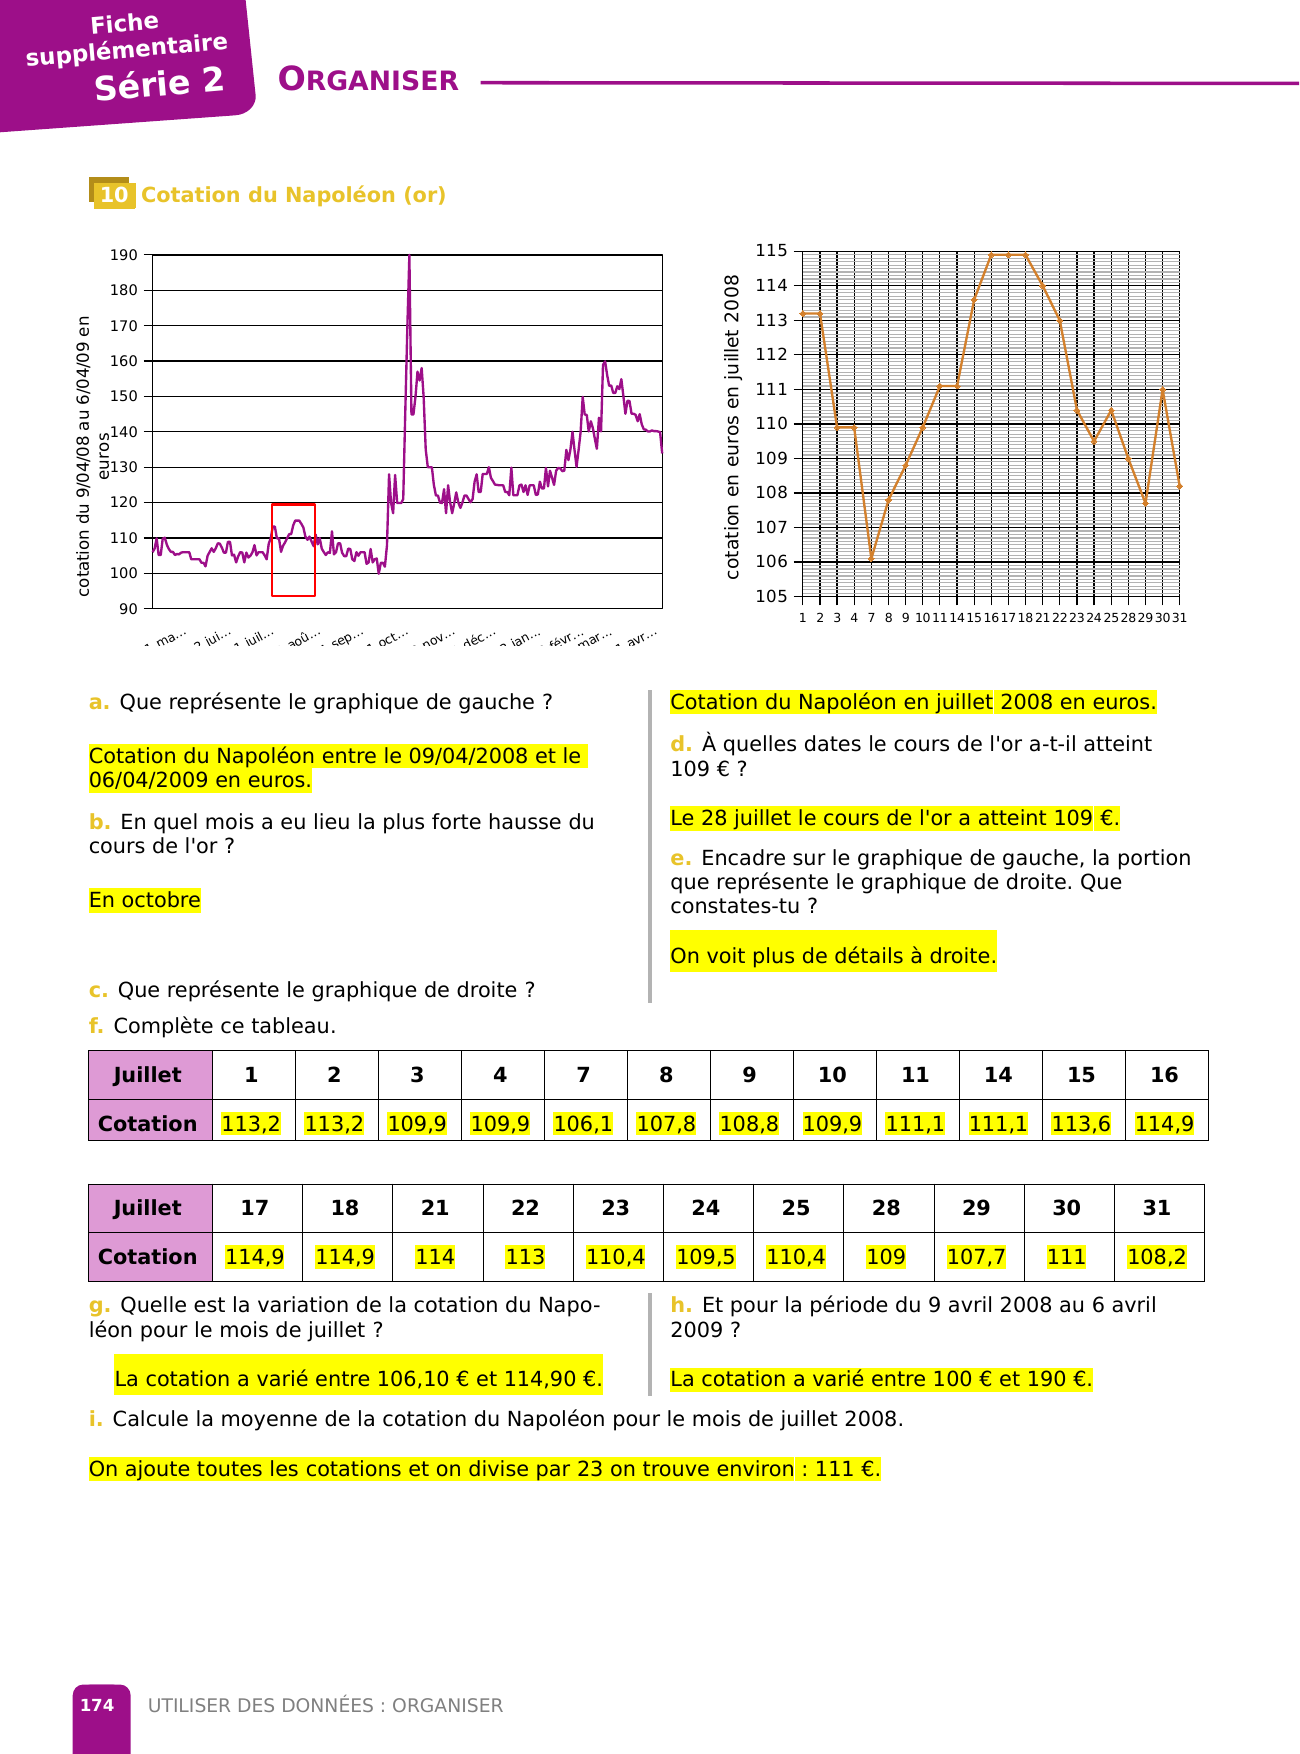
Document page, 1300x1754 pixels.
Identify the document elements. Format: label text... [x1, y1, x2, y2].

table_header 14 [960, 1051, 1042, 1099]
table_cell 113,6 [1043, 1100, 1125, 1140]
table_cell [1205, 1232, 1209, 1281]
table_cell Cotation [89, 1233, 212, 1281]
list Calcule la moyenne de la cotation du Napoléon pour le mois de juillet 2008. [88, 1407, 1211, 1431]
table_cell Cotation [89, 1100, 212, 1140]
table_header 24 [664, 1185, 753, 1232]
table_cell 111,1 [960, 1100, 1042, 1140]
table_header Juillet [89, 1051, 212, 1099]
list Que représente le graphique de gauche ? [88, 690, 629, 714]
table_cell 109,9 [794, 1100, 876, 1140]
table_cell 111 [1025, 1233, 1114, 1281]
table_header 7 [545, 1051, 627, 1099]
table_cell 109 [844, 1233, 934, 1281]
list Que représente le graphique de droite ? [88, 978, 629, 1002]
text Le 28 juillet le cours de l'or a atteint 109 €. [670, 793, 1211, 834]
table_cell 114,9 [303, 1233, 392, 1281]
table_header 17 [213, 1185, 302, 1232]
table_cell 109,9 [379, 1100, 461, 1140]
table_header 16 [1126, 1051, 1208, 1099]
table_cell 108,8 [711, 1100, 793, 1140]
table_cell 109,5 [664, 1233, 753, 1281]
list À quelles dates le cours de l'or a‑t‑il atteint 109 € ? [670, 732, 1211, 781]
text La cotation a varié entre 106,10 € et 114,90 €. [603, 1354, 629, 1395]
list Complète ce tableau. [88, 1014, 1211, 1038]
table_header 23 [574, 1185, 663, 1232]
table_header Juillet [89, 1185, 212, 1232]
list Et pour la période du 9 avril 2008 au 6 avril 2009 ? [670, 1293, 1211, 1342]
table_header [1205, 1184, 1209, 1232]
table_cell 114,9 [213, 1233, 302, 1281]
table_cell 114 [393, 1233, 483, 1281]
table_header 4 [462, 1051, 544, 1099]
table_cell 109,9 [462, 1100, 544, 1140]
table_header 28 [844, 1185, 934, 1232]
table_cell 114,9 [1126, 1100, 1208, 1140]
table_cell 110,4 [754, 1233, 843, 1281]
list Quelle est la variation de la cotation du Napo­léon pour le mois de juillet ? [88, 1293, 629, 1342]
table_cell 113 [484, 1233, 573, 1281]
table_header 3 [379, 1051, 461, 1099]
table_header 2 [296, 1051, 378, 1099]
subtitle Cotation du Napoléon en juillet 2008 en euros. [1157, 690, 1211, 714]
list En quel mois a eu lieu la plus forte hausse du cours de l'or ? [88, 810, 629, 859]
table_cell 113,2 [296, 1100, 378, 1140]
table_header 25 [754, 1185, 843, 1232]
table_header 31 [1115, 1185, 1204, 1232]
table_header 30 [1025, 1185, 1114, 1232]
table_header 1 [213, 1051, 295, 1099]
table_header 15 [1043, 1051, 1125, 1099]
table_header 11 [877, 1051, 959, 1099]
table_cell 106,1 [545, 1100, 627, 1140]
table_cell 113,2 [213, 1100, 295, 1140]
table_header 29 [935, 1185, 1024, 1232]
text On ajoute toutes les cotations et on divise par 23 on trouve environ : 111 €. [88, 1443, 1211, 1484]
text La cotation a varié entre 106,10 € et 114,90 €. [88, 1354, 114, 1395]
text La cotation a varié entre 100 € et 190 €. [670, 1354, 1211, 1395]
subtitle Cotation du Napoléon (or) [129, 177, 1211, 208]
table_header 9 [711, 1051, 793, 1099]
table_cell 107,8 [628, 1100, 710, 1140]
table_cell 107,7 [935, 1233, 1024, 1281]
table_header 8 [628, 1051, 710, 1099]
text On voit plus de détails à droite. [997, 930, 1211, 972]
table_header 10 [794, 1051, 876, 1099]
subtitle Cotation du Napoléon entre le 09/04/2008 et le 06/04/2009 en euros. [312, 744, 629, 793]
table_cell 110,4 [574, 1233, 663, 1281]
table_header 21 [393, 1185, 483, 1232]
table_cell 111,1 [877, 1100, 959, 1140]
subtitle En octobre [201, 888, 629, 913]
table_header 22 [484, 1185, 573, 1232]
table_cell 108,2 [1115, 1233, 1204, 1281]
list Encadre sur le graphique de gauche, la portion que représente le graphique de droite. Que constates‑tu ? [670, 846, 1211, 918]
table_header 18 [303, 1185, 392, 1232]
